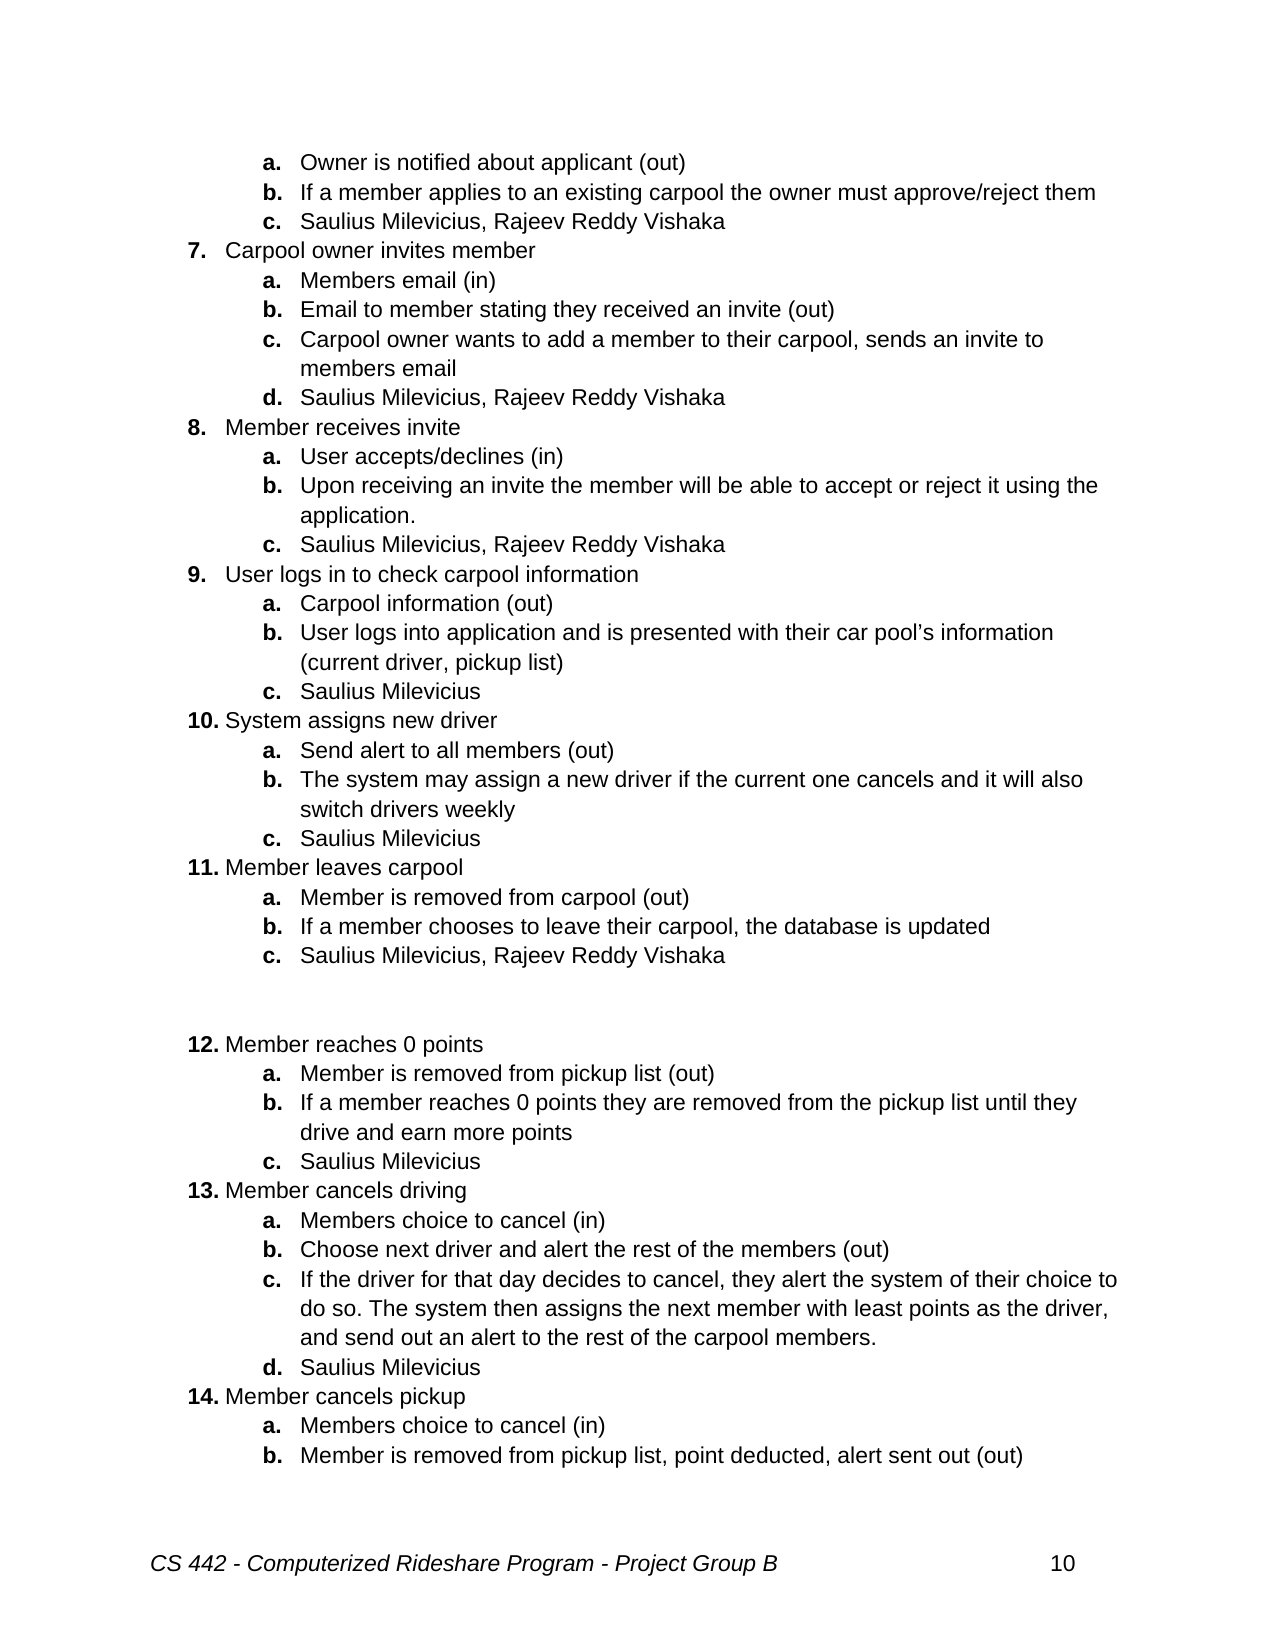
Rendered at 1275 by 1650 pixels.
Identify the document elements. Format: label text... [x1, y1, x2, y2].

list If a member applies to an existing carpool the owner must approve/reject them [262, 179, 1125, 205]
list System assigns new driver [187, 708, 1125, 734]
list Saulius Milevicius, Rajeev Reddy Vishaka [262, 385, 1125, 411]
list User logs into application and is presented with their car pool’s information (current driver, pickup list) [262, 620, 1125, 675]
list Send alert to all members (out) [262, 737, 1125, 763]
list Email to member stating they received an invite (out) [262, 297, 1125, 322]
list Owner is notified about applicant (out) [262, 150, 1125, 176]
list Saulius Milevicius, Rajeev Reddy Vishaka [262, 532, 1125, 557]
list Choose next driver and alert the rest of the members (out) [262, 1237, 1125, 1262]
list Members email (in) [262, 267, 1125, 293]
list If a member chooses to leave their carpool, the database is updated [262, 914, 1125, 939]
list Member is removed from pickup list (out) [262, 1061, 1125, 1086]
list Saulius Milevicius, Rajeev Reddy Vishaka [262, 209, 1125, 234]
list Members choice to cancel (in) [262, 1413, 1125, 1439]
list Member receives invite [187, 414, 1125, 440]
list Member is removed from pickup list, point deducted, alert sent out (out) [262, 1442, 1125, 1468]
list Members choice to cancel (in) [262, 1207, 1125, 1233]
list User accepts/declines (in) [262, 444, 1125, 469]
list Saulius Milevicius [262, 1149, 1125, 1174]
list Upon receiving an invite the member will be able to accept or reject it using the application. [262, 473, 1125, 528]
list Member leaves carpool [187, 855, 1125, 881]
list Saulius Milevicius, Rajeev Reddy Vishaka [262, 943, 1125, 969]
list Carpool owner wants to add a member to their carpool, sends an invite to members email [262, 326, 1125, 381]
list The system may assign a new driver if the current one cancels and it will also switch drivers weekly [262, 767, 1125, 822]
list Member cancels pickup [187, 1384, 1125, 1409]
list User logs in to check carpool information [187, 561, 1125, 587]
list If a member reaches 0 points they are removed from the pickup list until they drive and earn more points [262, 1090, 1125, 1145]
list Carpool information (out) [262, 591, 1125, 616]
list Carpool owner invites member [187, 238, 1125, 264]
list Saulius Milevicius [262, 679, 1125, 704]
list Saulius Milevicius [262, 826, 1125, 851]
list Member is removed from carpool (out) [262, 884, 1125, 910]
list Member cancels driving [187, 1178, 1125, 1204]
list Member reaches 0 points [187, 1031, 1125, 1057]
list Saulius Milevicius [262, 1354, 1125, 1380]
list If the driver for that day decides to cancel, they alert the system of their choice to do so. The system then assigns the next member with least points as the driver, and send out an alert to the rest of the carpool members. [262, 1266, 1125, 1351]
